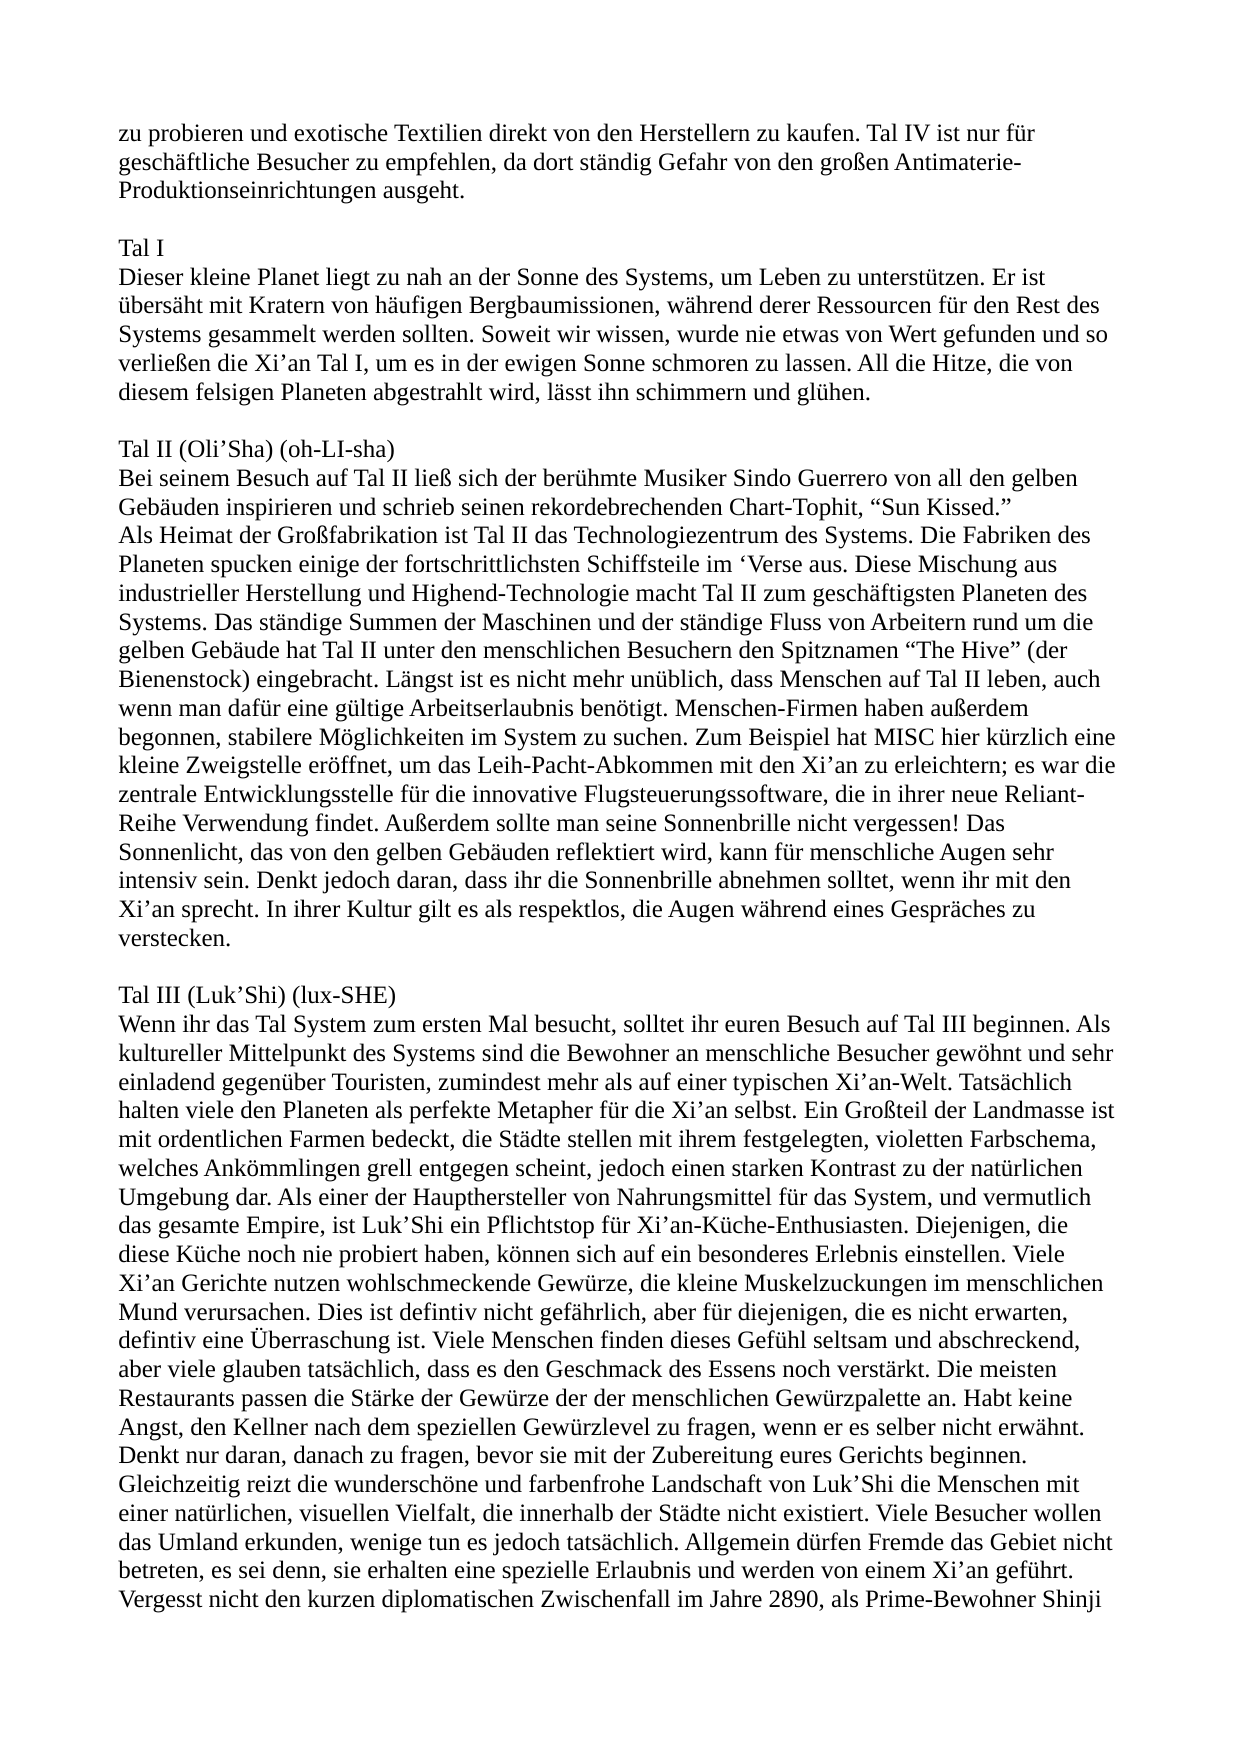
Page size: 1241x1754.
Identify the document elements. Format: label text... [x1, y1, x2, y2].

text Dieser kleine Planet liegt zu nah an der Sonne des Systems, um Leben zu unterstützen. Er ist übersäht mit Kratern von häufigen Bergbaumissionen, während derer Ressourcen für den Rest des Systems gesammelt werden sollten. Soweit wir wissen, wurde nie etwas von Wert gefunden und so verließen die Xi’an Tal I, um es in der ewigen Sonne schmoren zu lassen. All die Hitze, die von diesem felsigen Planeten abgestrahlt wird, lässt ihn schimmern und glühen. [118, 262, 1122, 406]
text zu probieren und exotische Textilien direkt von den Herstellern zu kaufen. Tal IV ist nur für geschäftliche Besucher zu empfehlen, da dort ständig Gefahr von den großen Antimaterie-Produktionseinrichtungen ausgeht. [118, 118, 1122, 204]
text Wenn ihr das Tal System zum ersten Mal besucht, solltet ihr euren Besuch auf Tal III beginnen. Als kultureller Mittelpunkt des Systems sind die Bewohner an menschliche Besucher gewöhnt und sehr einladend gegenüber Touristen, zumindest mehr als auf einer typischen Xi’an-Welt. Tatsächlich halten viele den Planeten als perfekte Metapher für die Xi’an selbst. Ein Großteil der Landmasse ist mit ordentlichen Farmen bedeckt, die Städte stellen mit ihrem festgelegten, violetten Farbschema, welches Ankömmlingen grell entgegen scheint, jedoch einen starken Kontrast zu der natürlichen Umgebung dar. Als einer der Haupthersteller von Nahrungsmittel für das System, und vermutlich das gesamte Empire, ist Luk’Shi ein Pflichtstop für Xi’an-Küche-Enthusiasten. Diejenigen, die diese Küche noch nie probiert haben, können sich auf ein besonderes Erlebnis einstellen. Viele Xi’an Gerichte nutzen wohlschmeckende Gewürze, die kleine Muskelzuckungen im menschlichen Mund verursachen. Dies ist defintiv nicht gefährlich, aber für diejenigen, die es nicht erwarten, defintiv eine Überraschung ist. Viele Menschen finden dieses Gefühl seltsam und abschreckend, aber viele glauben tatsächlich, dass es den Geschmack des Essens noch verstärkt. Die meisten Restaurants passen die Stärke der Gewürze der der menschlichen Gewürzpalette an. Habt keine Angst, den Kellner nach dem speziellen Gewürzlevel zu fragen, wenn er es selber nicht erwähnt. Denkt nur daran, danach zu fragen, bevor sie mit der Zubereitung eures Gerichts beginnen. [118, 1009, 1122, 1469]
text Tal II (Oli’Sha) (oh-LI-sha) [118, 434, 1122, 463]
text Tal III (Luk’Shi) (lux-SHE) [118, 981, 1122, 1009]
text Gleichzeitig reizt die wunderschöne und farbenfrohe Landschaft von Luk’Shi die Menschen mit einer natürlichen, visuellen Vielfalt, die innerhalb der Städte nicht existiert. Viele Besucher wollen das Umland erkunden, wenige tun es jedoch tatsächlich. Allgemein dürfen Fremde das Gebiet nicht betreten, es sei denn, sie erhalten eine spezielle Erlaubnis und werden von einem Xi’an geführt. Vergesst nicht den kurzen diplomatischen Zwischenfall im Jahre 2890, als Prime-Bewohner Shinji [118, 1469, 1122, 1613]
text Als Heimat der Großfabrikation ist Tal II das Technologiezentrum des Systems. Die Fabriken des Planeten spucken einige der fortschrittlichsten Schiffsteile im ‘Verse aus. Diese Mischung aus industrieller Herstellung und Highend-Technologie macht Tal II zum geschäftigsten Planeten des Systems. Das ständige Summen der Maschinen und der ständige Fluss von Arbeitern rund um die gelben Gebäude hat Tal II unter den menschlichen Besuchern den Spitznamen “The Hive” (der Bienenstock) eingebracht. Längst ist es nicht mehr unüblich, dass Menschen auf Tal II leben, auch wenn man dafür eine gültige Arbeitserlaubnis benötigt. Menschen-Firmen haben außerdem begonnen, stabilere Möglichkeiten im System zu suchen. Zum Beispiel hat MISC hier kürzlich eine kleine Zweigstelle eröffnet, um das Leih-Pacht-Abkommen mit den Xi’an zu erleichtern; es war die zentrale Entwicklungsstelle für die innovative Flugsteuerungssoftware, die in ihrer neue Reliant-Reihe Verwendung findet. Außerdem sollte man seine Sonnenbrille nicht vergessen! Das Sonnenlicht, das von den gelben Gebäuden reflektiert wird, kann für menschliche Augen sehr intensiv sein. Denkt jedoch daran, dass ihr die Sonnenbrille abnehmen solltet, wenn ihr mit den Xi’an sprecht. In ihrer Kultur gilt es als respektlos, die Augen während eines Gespräches zu verstecken. [118, 521, 1122, 952]
text Tal I [118, 233, 1122, 262]
text Bei seinem Besuch auf Tal II ließ sich der berühmte Musiker Sindo Guerrero von all den gelben Gebäuden inspirieren und schrieb seinen rekordebrechenden Chart-Tophit, “Sun Kissed.” [118, 463, 1122, 521]
